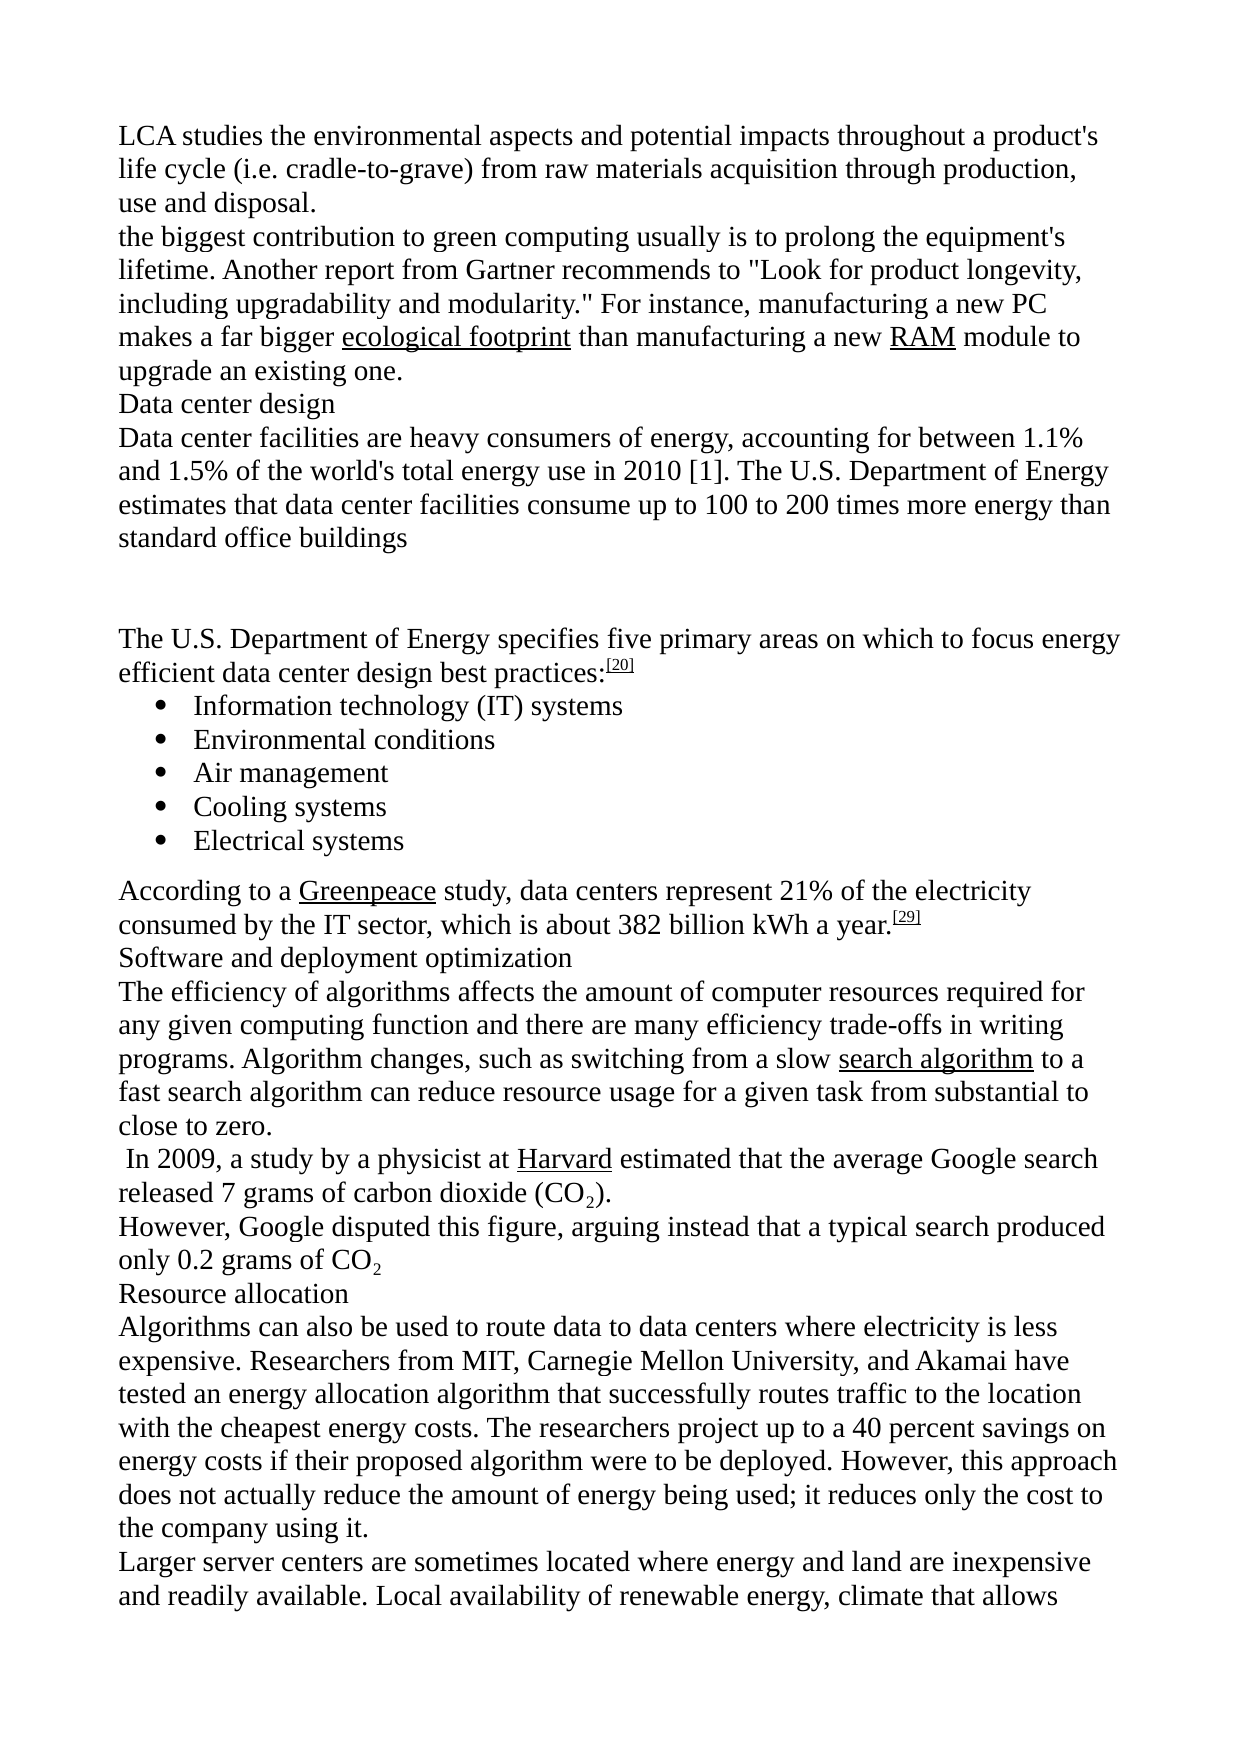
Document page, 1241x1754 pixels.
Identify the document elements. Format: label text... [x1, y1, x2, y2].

list Electrical systems [156, 823, 1122, 857]
text Software and deployment optimization [118, 940, 1122, 974]
text the biggest contribution to green computing usually is to prolong the equipment's lifetime. Another report from Gartner recommends to "Look for product longevity, including upgradability and modularity." For instance, manufacturing a new PC makes a far bigger ecological footprint than manufacturing a new RAM module to upgrade an existing one. [118, 219, 1122, 386]
text In 2009, a study by a physicist at Harvard estimated that the average Google search released 7 grams of carbon dioxide (CO₂). [118, 1142, 1122, 1209]
text Data center design [118, 386, 1122, 420]
text The efficiency of algorithms affects the amount of computer resources required for any given computing function and there are many efficiency trade-offs in writing programs. Algorithm changes, such as switching from a slow search algorithm to a fast search algorithm can reduce resource usage for a given task from substantial to close to zero. [118, 974, 1122, 1142]
list Cooling systems [156, 789, 1122, 823]
list Air management [156, 756, 1122, 789]
text Resource allocation [118, 1276, 1122, 1309]
list Information technology (IT) systems [156, 688, 1122, 722]
list Environmental conditions [156, 722, 1122, 756]
text LCA studies the environmental aspects and potential impacts throughout a product's life cycle (i.e. cradle-to-grave) from raw materials acquisition through production, use and disposal. [118, 118, 1122, 219]
text According to a Greenpeace study, data centers represent 21% of the electricity consumed by the IT sector, which is about 382 billion kWh a year.[29] [118, 873, 1122, 940]
text Larger server centers are sometimes located where energy and land are inexpensive and readily available. Local availability of renewable energy, climate that allows [118, 1544, 1122, 1611]
text The U.S. Department of Energy specifies five primary areas on which to focus energy efficient data center design best practices:[20] [118, 621, 1122, 688]
text Data center facilities are heavy consumers of energy, accounting for between 1.1% and 1.5% of the world's total energy use in 2010 [1]. The U.S. Department of Energy estimates that data center facilities consume up to 100 to 200 times more energy than standard office buildings [118, 420, 1122, 554]
text However, Google disputed this figure, arguing instead that a typical search produced only 0.2 grams of CO₂ [118, 1209, 1122, 1276]
text Algorithms can also be used to route data to data centers where electricity is less expensive. Researchers from MIT, Carnegie Mellon University, and Akamai have tested an energy allocation algorithm that successfully routes traffic to the location with the cheapest energy costs. The researchers project up to a 40 percent savings on energy costs if their proposed algorithm were to be deployed. However, this approach does not actually reduce the amount of energy being used; it reduces only the cost to the company using it. [118, 1309, 1122, 1544]
